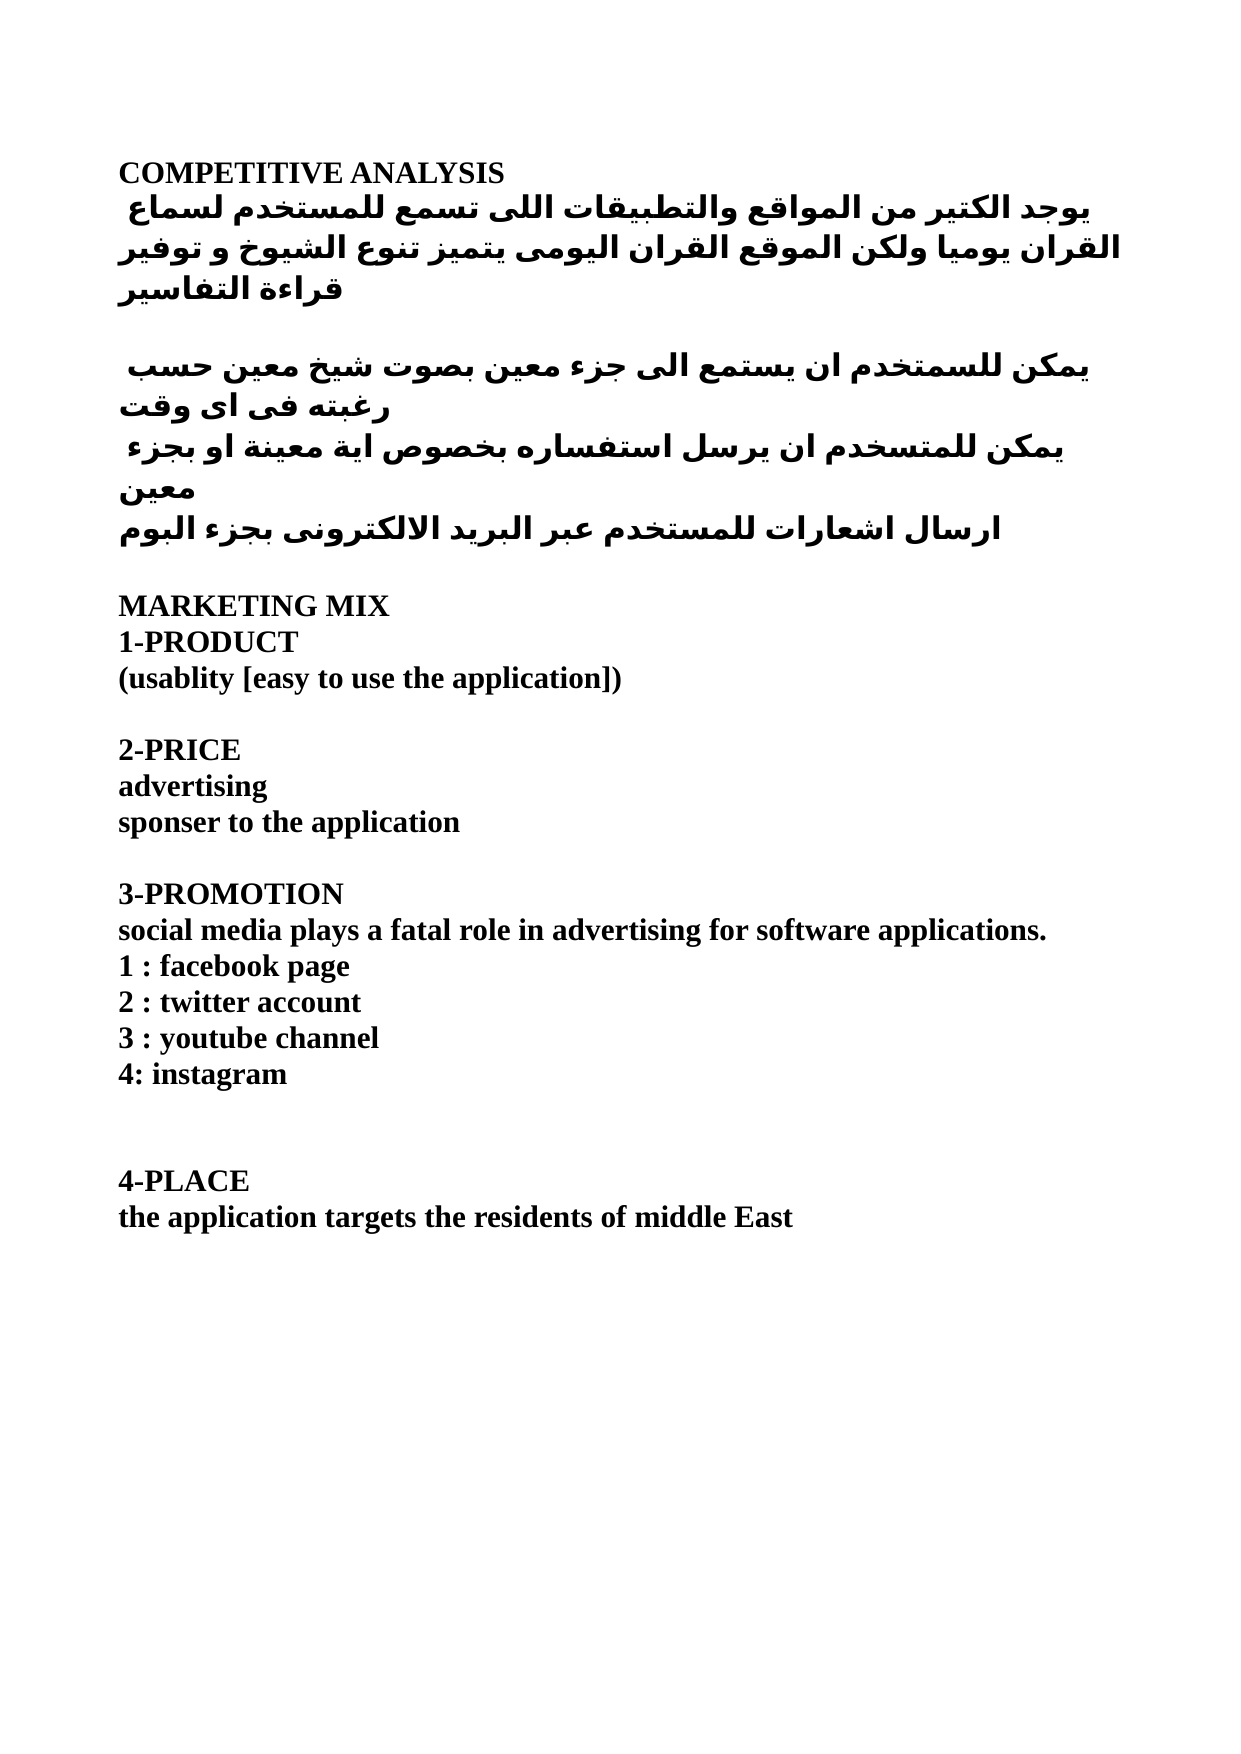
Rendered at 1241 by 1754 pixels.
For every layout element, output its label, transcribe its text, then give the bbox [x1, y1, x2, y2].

text COMPETITIVE ANALYSIS يوجد الكتير من المواقع والتطبيقات اللى تسمع للمستخدم لسماع القران يوميا ولكن الموقع القران اليومى يتميز تنوع الشيوخ و توفير قراءة التفاسير يمكن للسمتخدم ان يستمع الى جزء معين بصوت شيخ معين حسب رغبته فى اى وقت يمكن للمتسخدم ان يرسل استفساره بخصوص اية معينة او بجزء معين ارسال اشعارات للمستخدم عبر البريد الالكترونى بجزء البوم MARKETING MIX 1-PRODUCT (usablity [easy to use the application]) 2-PRICE advertising sponser to the application 3-PROMOTION social media plays a fatal role in advertising for software applications. 1 : facebook page 2 : twitter account 3 : youtube channel 4: instagram 4-PLACE the application targets the residents of middle East [118, 118, 1122, 1299]
